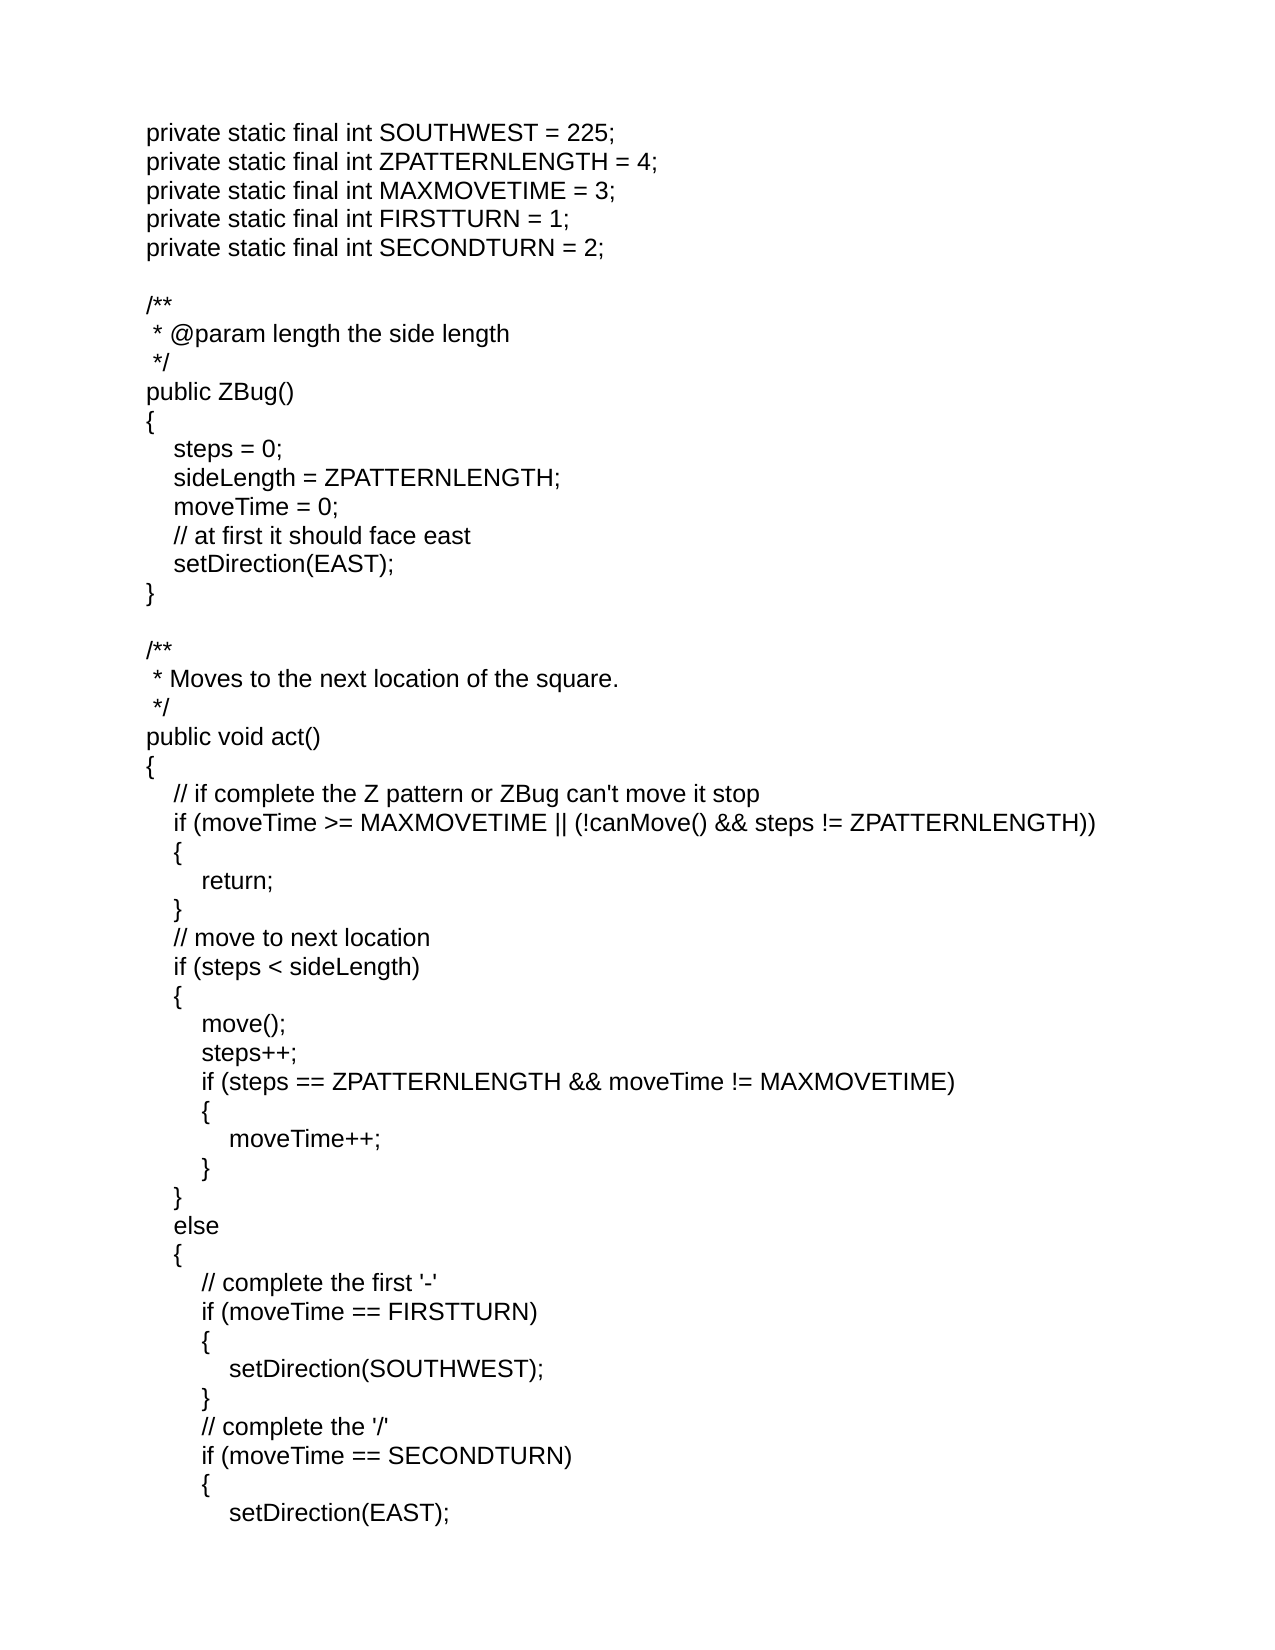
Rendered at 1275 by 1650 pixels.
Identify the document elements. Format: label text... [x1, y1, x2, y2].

text { [118, 837, 1157, 866]
text steps = 0; [118, 434, 1157, 463]
text private static final int SOUTHWEST = 225; [118, 118, 1157, 147]
text } [118, 578, 1157, 607]
text private static final int ZPATTERNLENGTH = 4; [118, 147, 1157, 176]
text } [118, 1153, 1157, 1182]
text moveTime++; [118, 1124, 1157, 1153]
text if (steps < sideLength) [118, 952, 1157, 981]
text { [118, 1326, 1157, 1354]
text setDirection(SOUTHWEST); [118, 1354, 1157, 1383]
text public ZBug() [118, 377, 1157, 406]
text * @param length the side length [118, 319, 1157, 348]
text { [118, 981, 1157, 1009]
text else [118, 1211, 1157, 1239]
text return; [118, 866, 1157, 894]
text * Moves to the next location of the square. [118, 664, 1157, 693]
text public void act() [118, 722, 1157, 751]
text setDirection(EAST); [118, 1498, 1157, 1527]
text // move to next location [118, 923, 1157, 952]
text // complete the '/' [118, 1412, 1157, 1441]
text sideLength = ZPATTERNLENGTH; [118, 463, 1157, 492]
text { [118, 1096, 1157, 1124]
text { [118, 406, 1157, 434]
text private static final int MAXMOVETIME = 3; [118, 176, 1157, 204]
text /** [118, 291, 1157, 319]
text } [118, 1182, 1157, 1211]
text // if complete the Z pattern or ZBug can't move it stop [118, 779, 1157, 808]
text */ [118, 693, 1157, 722]
text */ [118, 348, 1157, 377]
text // complete the first '-' [118, 1268, 1157, 1297]
text /** [118, 636, 1157, 664]
text if (moveTime == SECONDTURN) [118, 1441, 1157, 1469]
text { [118, 1239, 1157, 1268]
text } [118, 1383, 1157, 1412]
text if (steps == ZPATTERNLENGTH && moveTime != MAXMOVETIME) [118, 1067, 1157, 1096]
text move(); [118, 1009, 1157, 1038]
text setDirection(EAST); [118, 549, 1157, 578]
text if (moveTime >= MAXMOVETIME || (!canMove() && steps != ZPATTERNLENGTH)) [118, 808, 1157, 837]
text steps++; [118, 1038, 1157, 1067]
text private static final int FIRSTTURN = 1; [118, 204, 1157, 233]
text // at first it should face east [118, 521, 1157, 549]
text private static final int SECONDTURN = 2; [118, 233, 1157, 262]
text { [118, 751, 1157, 779]
text { [118, 1469, 1157, 1498]
text if (moveTime == FIRSTTURN) [118, 1297, 1157, 1326]
text } [118, 894, 1157, 923]
text moveTime = 0; [118, 492, 1157, 521]
